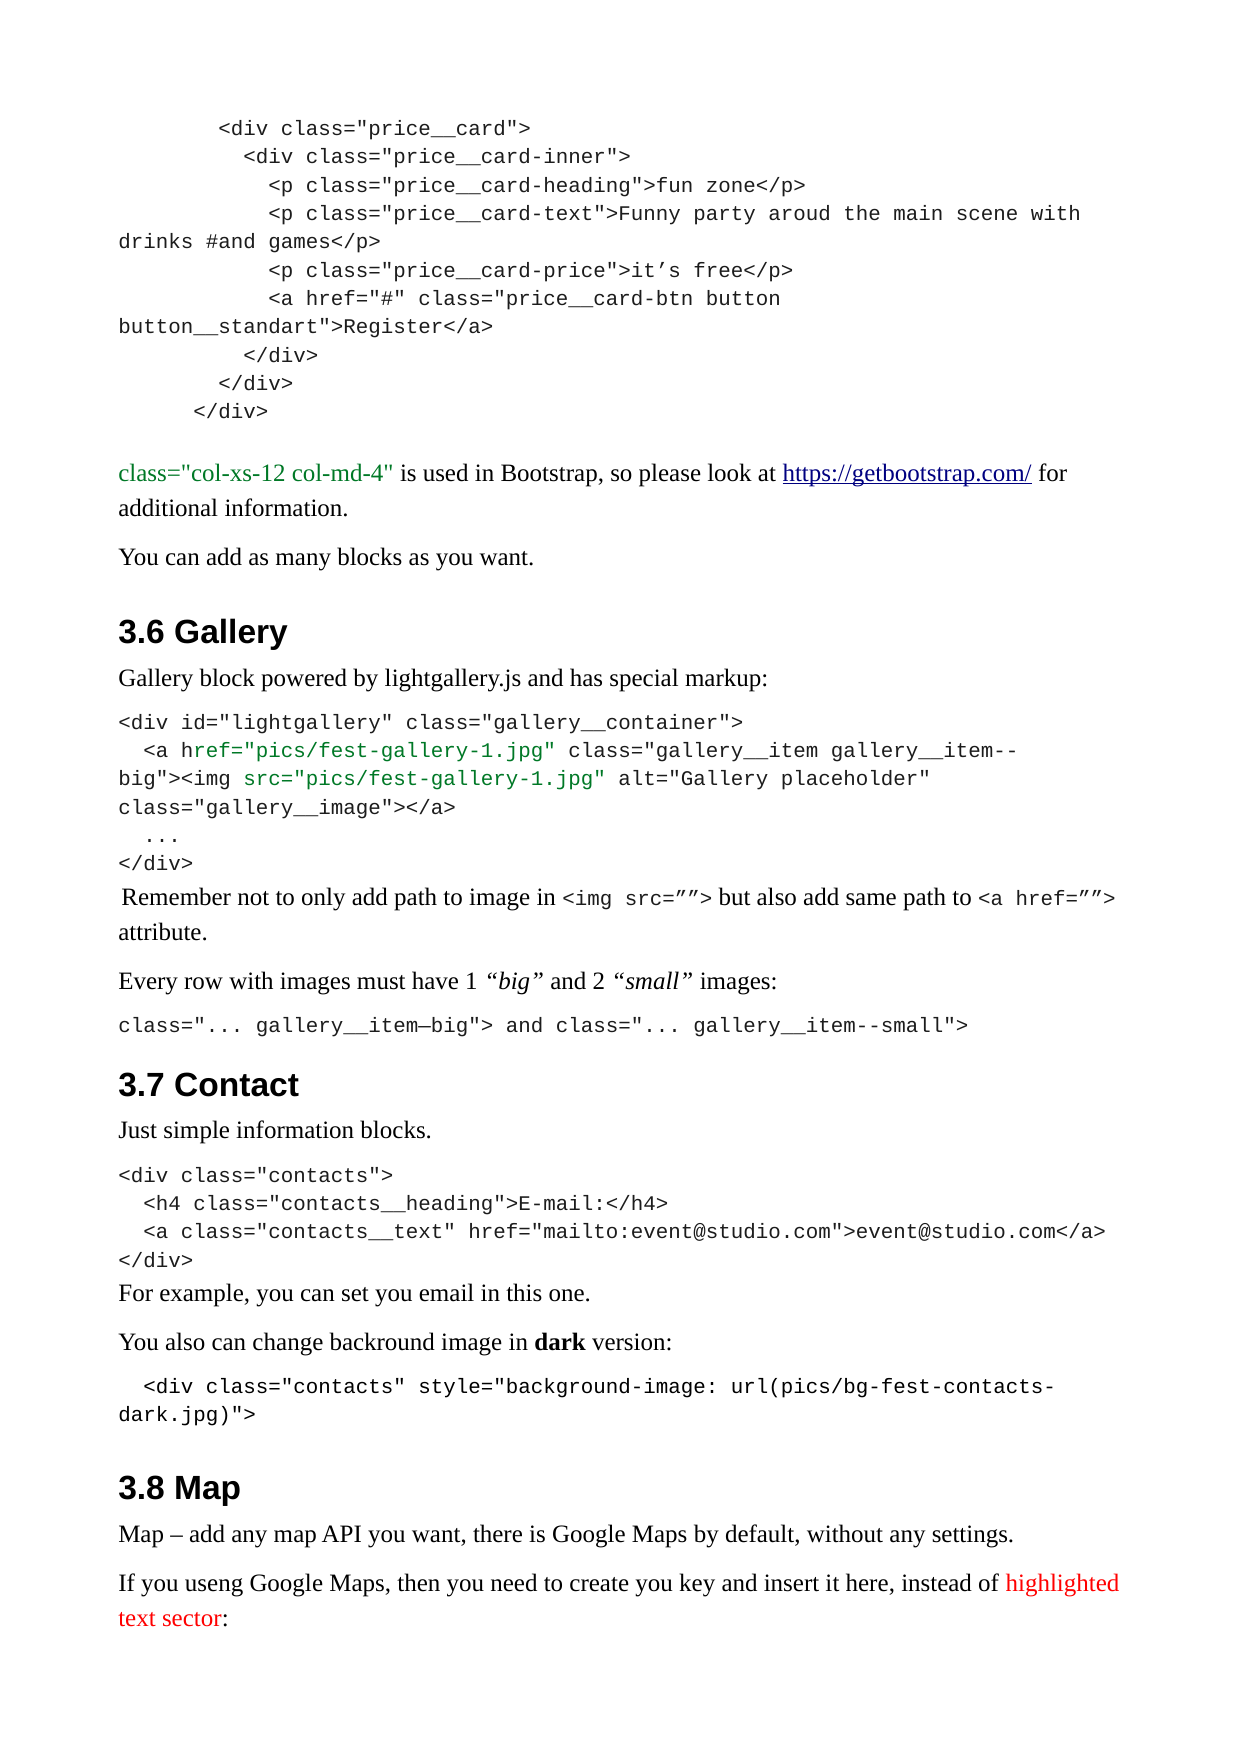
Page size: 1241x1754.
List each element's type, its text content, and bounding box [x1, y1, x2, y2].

text <h4 class="contacts__heading">E-mail:</h4> [118, 1193, 1122, 1217]
text Every row with images must have 1 “big” and 2 “small” images: [118, 966, 1122, 995]
text <p class="price__card-price">it’s free</p> [118, 260, 1122, 283]
text <div class="price__card"> <div class="price__card-inner"> <p class="price__card-heading">fun zone</p> [118, 118, 1122, 198]
text Gallery block powered by lightgallery.js and has special markup: [118, 663, 1122, 691]
text </div> [118, 853, 1122, 877]
text For example, you can set you email in this one. [118, 1278, 1122, 1307]
text <div class="contacts" style="background-image: url(pics/bg-fest-contacts-dark.jpg)"> [118, 1376, 1122, 1428]
text class="col-xs-12 col-md-4" is used in Bootstrap, so please look at https://getbootstrap.com/ for additional information. [118, 458, 1122, 521]
text You can add as many blocks as you want. [118, 542, 1122, 570]
text <a href="pics/fest-gallery-1.jpg" class="gallery__item gallery__item--big"><img src="pics/fest-gallery-1.jpg" alt="Gallery placeholder" class="gallery__image"></a> [118, 740, 1122, 820]
text <p class="price__card-text">Funny party aroud the main scene with drinks #and games</p> [118, 203, 1122, 255]
text Remember not to only add path to image in <img src=””> but also add same path to <a href=””> attribute. [118, 882, 1122, 946]
text <a class="contacts__text" href="mailto:event@studio.com">event@studio.com</a> [118, 1221, 1122, 1245]
subtitle 3.6 Gallery [118, 612, 1122, 650]
text class="... gallery__item—big"> and class="... gallery__item--small"> [118, 1015, 1122, 1039]
text Just simple information blocks. [118, 1116, 1122, 1144]
text Map – add any map API you want, there is Google Maps by default, without any settings. [118, 1519, 1122, 1548]
text </div> [118, 1249, 1122, 1273]
subtitle 3.7 Contact [118, 1064, 1122, 1103]
text ... [118, 825, 1122, 849]
text You also can change backround image in dark version: [118, 1327, 1122, 1356]
text </div> [118, 401, 1122, 425]
text If you useng Google Maps, then you need to create you key and insert it here, instead of highlighted text sector: [118, 1568, 1122, 1632]
text <a href="#" class="price__card-btn button button__standart">Register</a> </div> [118, 288, 1122, 368]
subtitle 3.8 Map [118, 1468, 1122, 1507]
text </div> [118, 373, 1122, 397]
text <div class="contacts"> [118, 1164, 1122, 1188]
text <div id="lightgallery" class="gallery__container"> [118, 712, 1122, 735]
